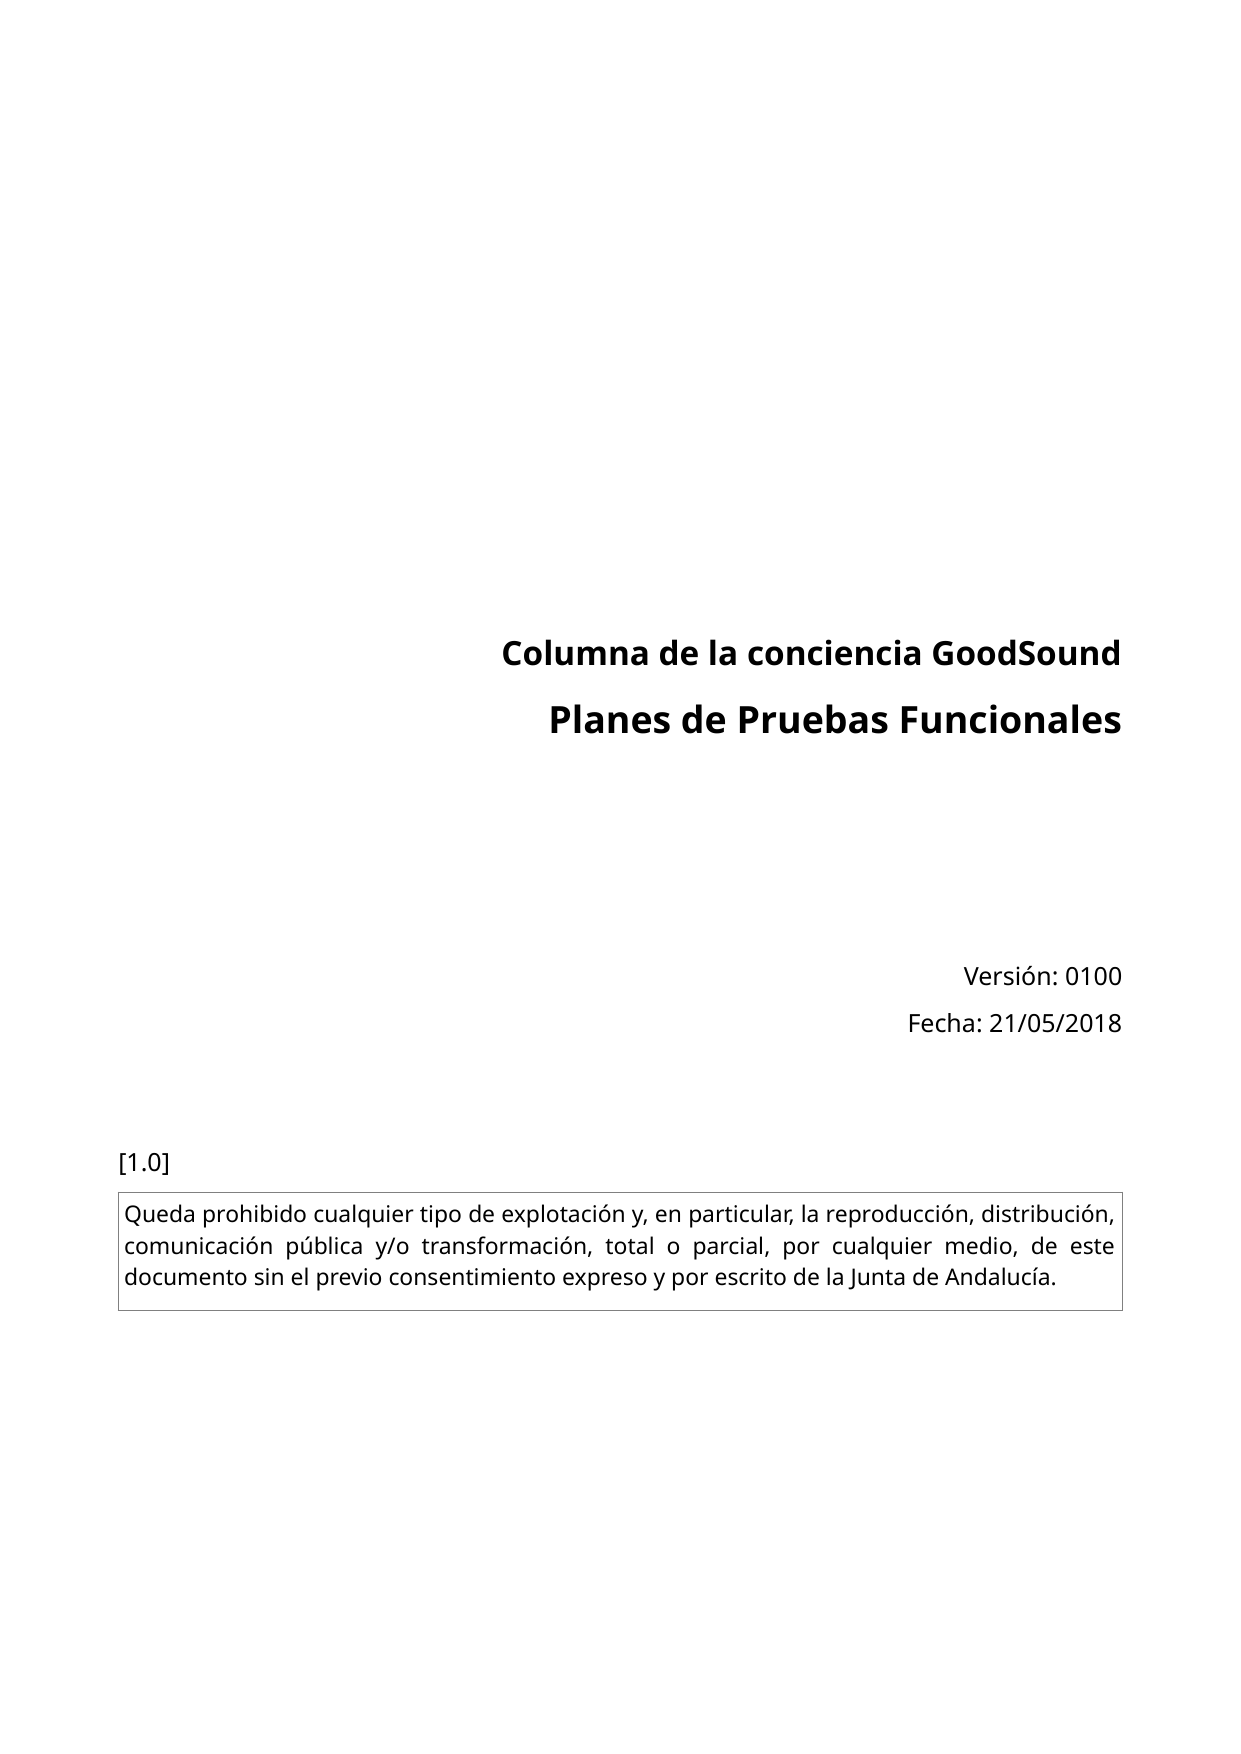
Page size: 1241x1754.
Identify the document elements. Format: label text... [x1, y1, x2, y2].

text Fecha: 21/05/2018 [118, 1005, 1122, 1039]
text [1.0] [118, 1145, 1122, 1179]
text Planes de Pruebas Funcionales [118, 693, 1122, 744]
table_header Queda prohibido cualquier tipo de explotación y, en particular, la reproducción, distribución, comunicación pública y/o transformación, total o parcial, por cualquier medio, de este documento sin el previo consentimiento expreso y por escrito de la Junta de Andalucía. [119, 1193, 1122, 1310]
text Versión: 0100 [118, 959, 1122, 993]
text Columna de la conciencia GoodSound [118, 630, 1122, 675]
